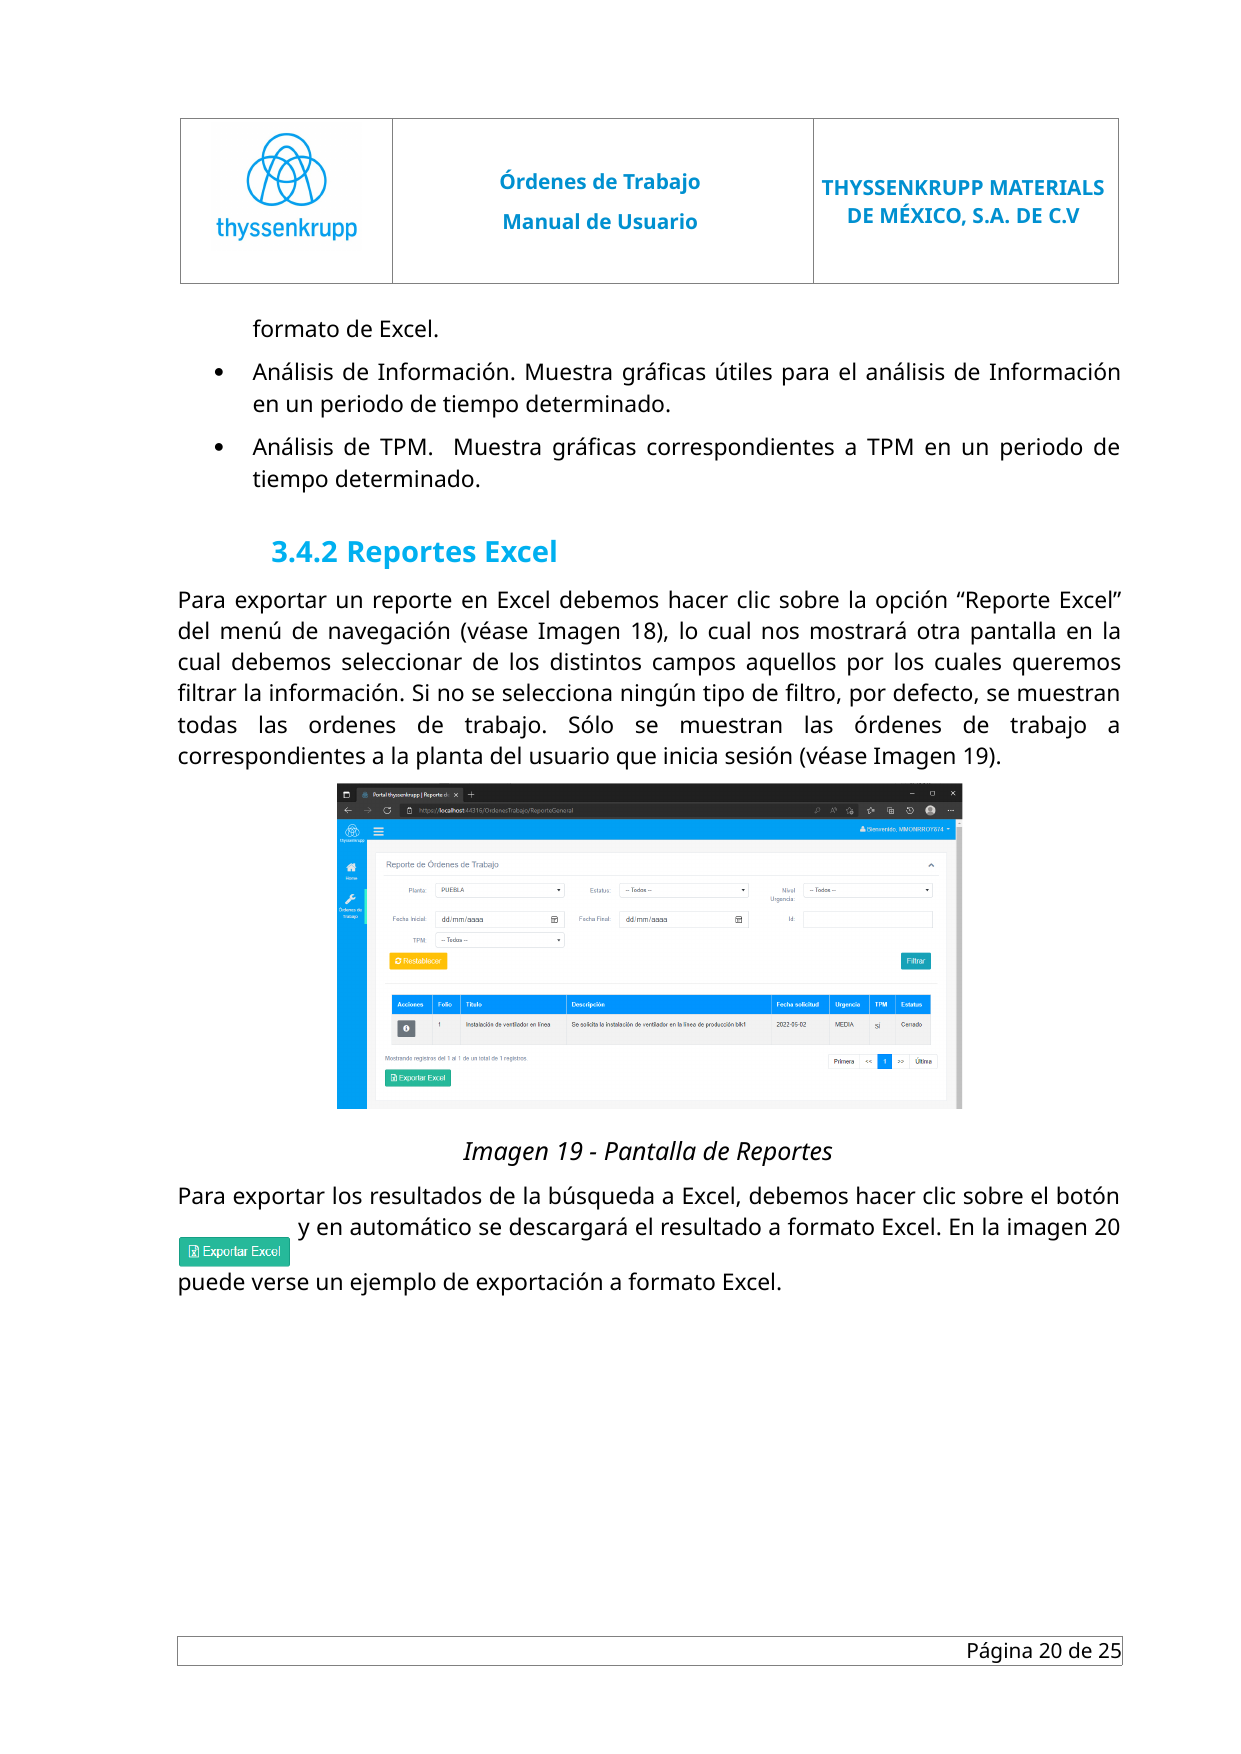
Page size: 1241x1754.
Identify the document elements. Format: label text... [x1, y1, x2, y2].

subtitle Reportes Excel [271, 531, 1122, 571]
list Análisis de TPM. Muestra gráficas correspondientes a TPM en un periodo de tiempo determinado. [215, 431, 1122, 494]
list formato de Excel. [215, 313, 1122, 344]
list Análisis de Información. Muestra gráficas útiles para el análisis de Información en un periodo de tiempo determinado. [215, 356, 1122, 419]
text Imagen 19 - Pantalla de Reportes [177, 1133, 1122, 1167]
text Para exportar un reporte en Excel debemos hacer clic sobre la opción “Reporte Excel” del menú de navegación (véase Imagen 18), lo cual nos mostrará otra pantalla en la cual debemos seleccionar de los distintos campos aquellos por los cuales queremos filtrar la información. Si no se selecciona ningún tipo de filtro, por defecto, se muestran todas las ordenes de trabajo. Sólo se muestran las órdenes de trabajo a correspondientes a la planta del usuario que inicia sesión (véase Imagen 19). [177, 583, 1122, 771]
text Para exportar los resultados de la búsqueda a Excel, debemos hacer clic sobre el botón y en automático se descargará el resultado a formato Excel. En la imagen 20 puede verse un ejemplo de exportación a formato Excel. [177, 1180, 1122, 1298]
